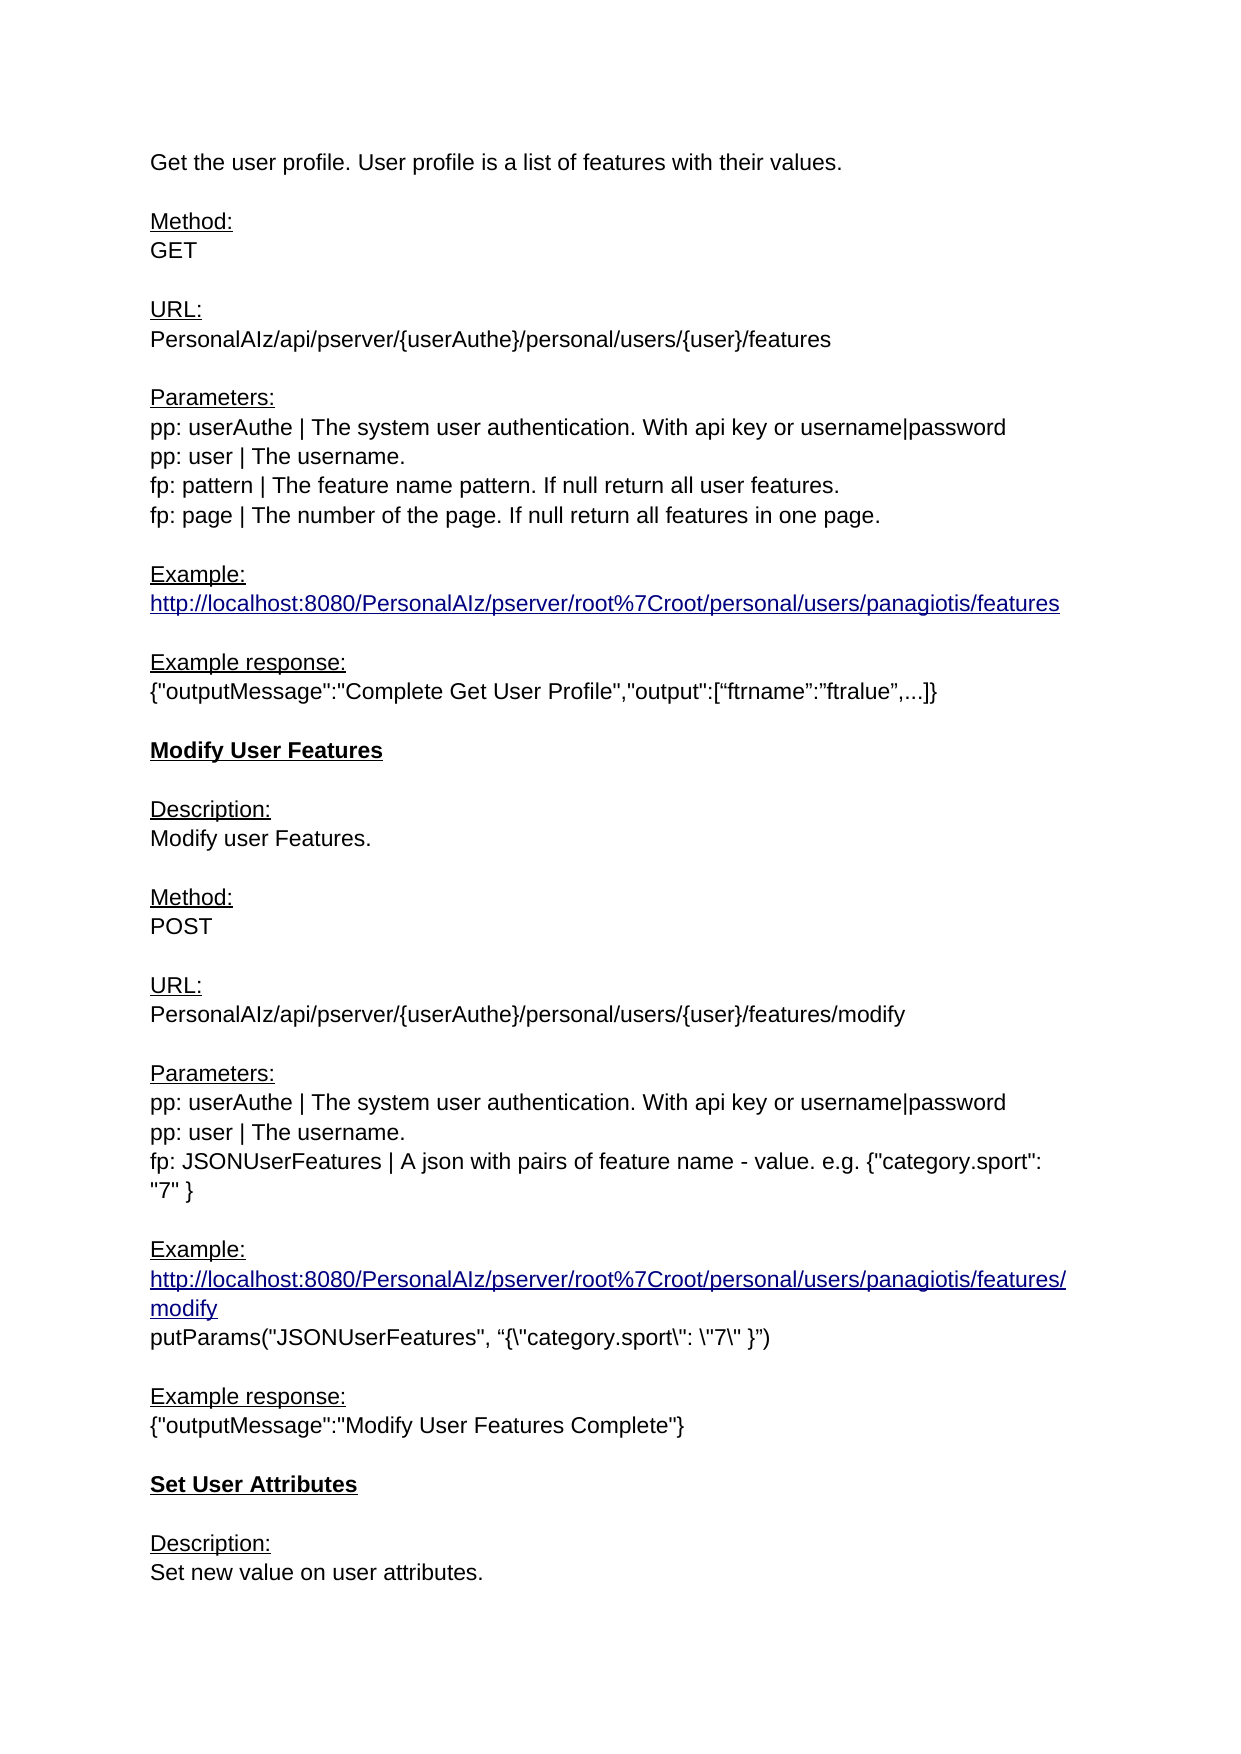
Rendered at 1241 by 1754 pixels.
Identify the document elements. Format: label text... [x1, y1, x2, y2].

text pp: userAuthe | The system user authentication. With api key or username|password [150, 1090, 1091, 1116]
text POST [150, 914, 1091, 939]
text URL: [150, 972, 1091, 998]
text PersonalAIz/api/pserver/{userAuthe}/personal/users/{user}/features [150, 326, 1091, 352]
text fp: pattern | The feature name pattern. If null return all user features. [150, 473, 1091, 499]
text Set User Attributes [150, 1472, 1091, 1497]
text Method: [150, 884, 1091, 910]
text Modify user Features. [150, 826, 1091, 851]
text {"outputMessage":"Modify User Features Complete"} [150, 1413, 1091, 1439]
text Set new value on user attributes. [150, 1560, 1091, 1586]
text http://localhost:8080/PersonalAIz/pserver/root%7Croot/personal/users/panagiotis/features/modify [150, 1266, 1091, 1321]
text pp: user | The username. [150, 1119, 1091, 1145]
text Parameters: [150, 1061, 1091, 1086]
text putParams("JSONUserFeatures", “{\"category.sport\": \"7\" }”) [150, 1325, 1091, 1351]
text URL: [150, 297, 1091, 322]
text pp: user | The username. [150, 444, 1091, 469]
text {"outputMessage":"Complete Get User Profile","output":[“ftrname”:”ftralue”,...]} [150, 679, 1091, 704]
text Example: [150, 561, 1091, 587]
text Method: [150, 209, 1091, 234]
text fp: page | The number of the page. If null return all features in one page. [150, 502, 1091, 528]
text Description: [150, 796, 1091, 822]
text Example: [150, 1237, 1091, 1262]
text PersonalAIz/api/pserver/{userAuthe}/personal/users/{user}/features/modify [150, 1002, 1091, 1027]
text Modify User Features [150, 737, 1091, 763]
text fp: JSONUserFeatures | A json with pairs of feature name - value. e.g. {"category.sport": "7" } [150, 1149, 1091, 1204]
text Example response: [150, 649, 1091, 675]
text GET [150, 238, 1091, 264]
text http://localhost:8080/PersonalAIz/pserver/root%7Croot/personal/users/panagiotis/features [150, 591, 1091, 616]
text Description: [150, 1531, 1091, 1556]
text pp: userAuthe | The system user authentication. With api key or username|password [150, 414, 1091, 440]
text Get the user profile. User profile is a list of features with their values. [150, 150, 1091, 176]
text Parameters: [150, 385, 1091, 411]
text Example response: [150, 1384, 1091, 1409]
